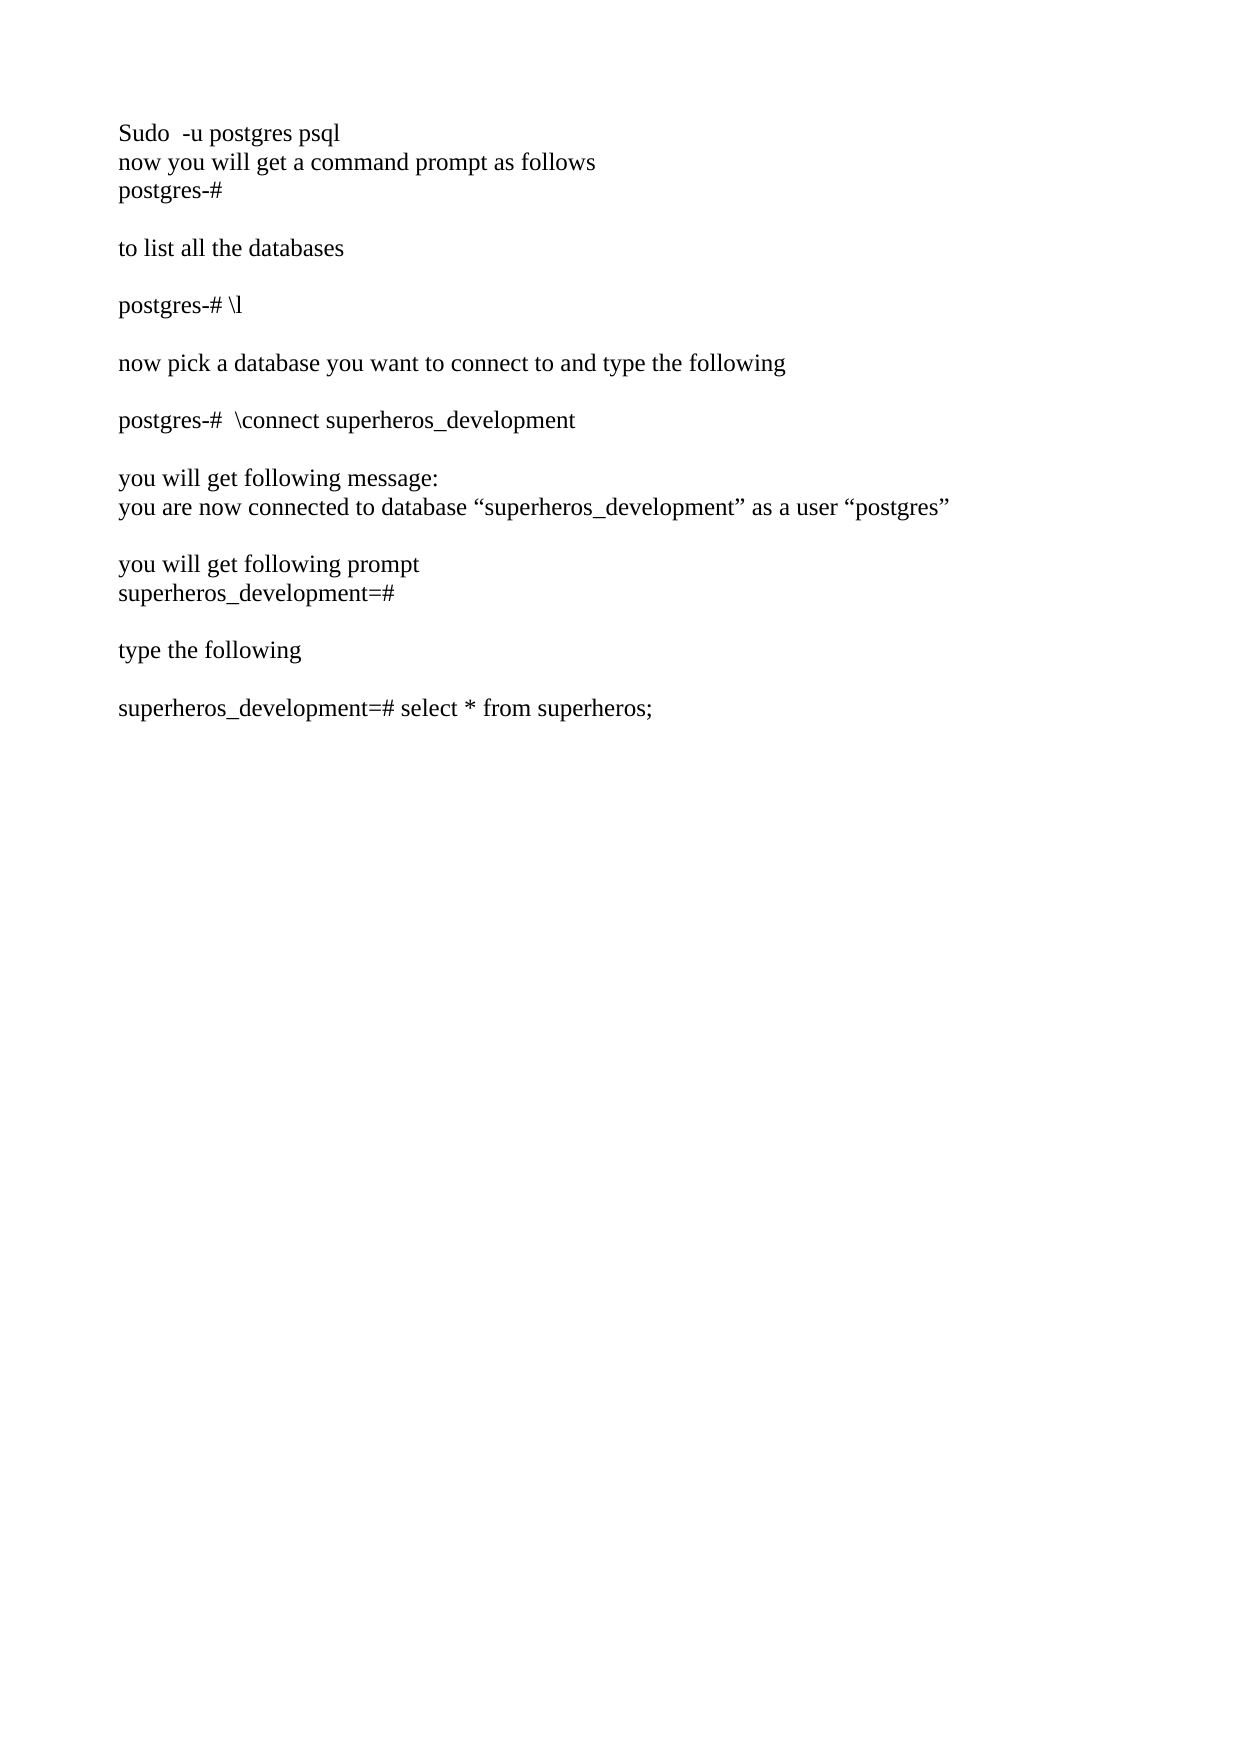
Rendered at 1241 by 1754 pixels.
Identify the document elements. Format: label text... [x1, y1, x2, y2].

text postgres-# [118, 176, 1122, 204]
text superheros_development=# [118, 578, 1122, 607]
text Sudo -u postgres psql [118, 118, 1122, 147]
text now pick a database you want to connect to and type the following [118, 348, 1122, 377]
text now you will get a command prompt as follows [118, 147, 1122, 176]
text you are now connected to database “superheros_development” as a user “postgres” [118, 492, 1122, 521]
text postgres-# \l [118, 291, 1122, 319]
text type the following [118, 636, 1122, 664]
text you will get following prompt [118, 549, 1122, 578]
text you will get following message: [118, 463, 1122, 492]
text superheros_development=# select * from superheros; [118, 693, 1122, 722]
text to list all the databases [118, 233, 1122, 262]
text postgres-# \connect superheros_development [118, 406, 1122, 434]
